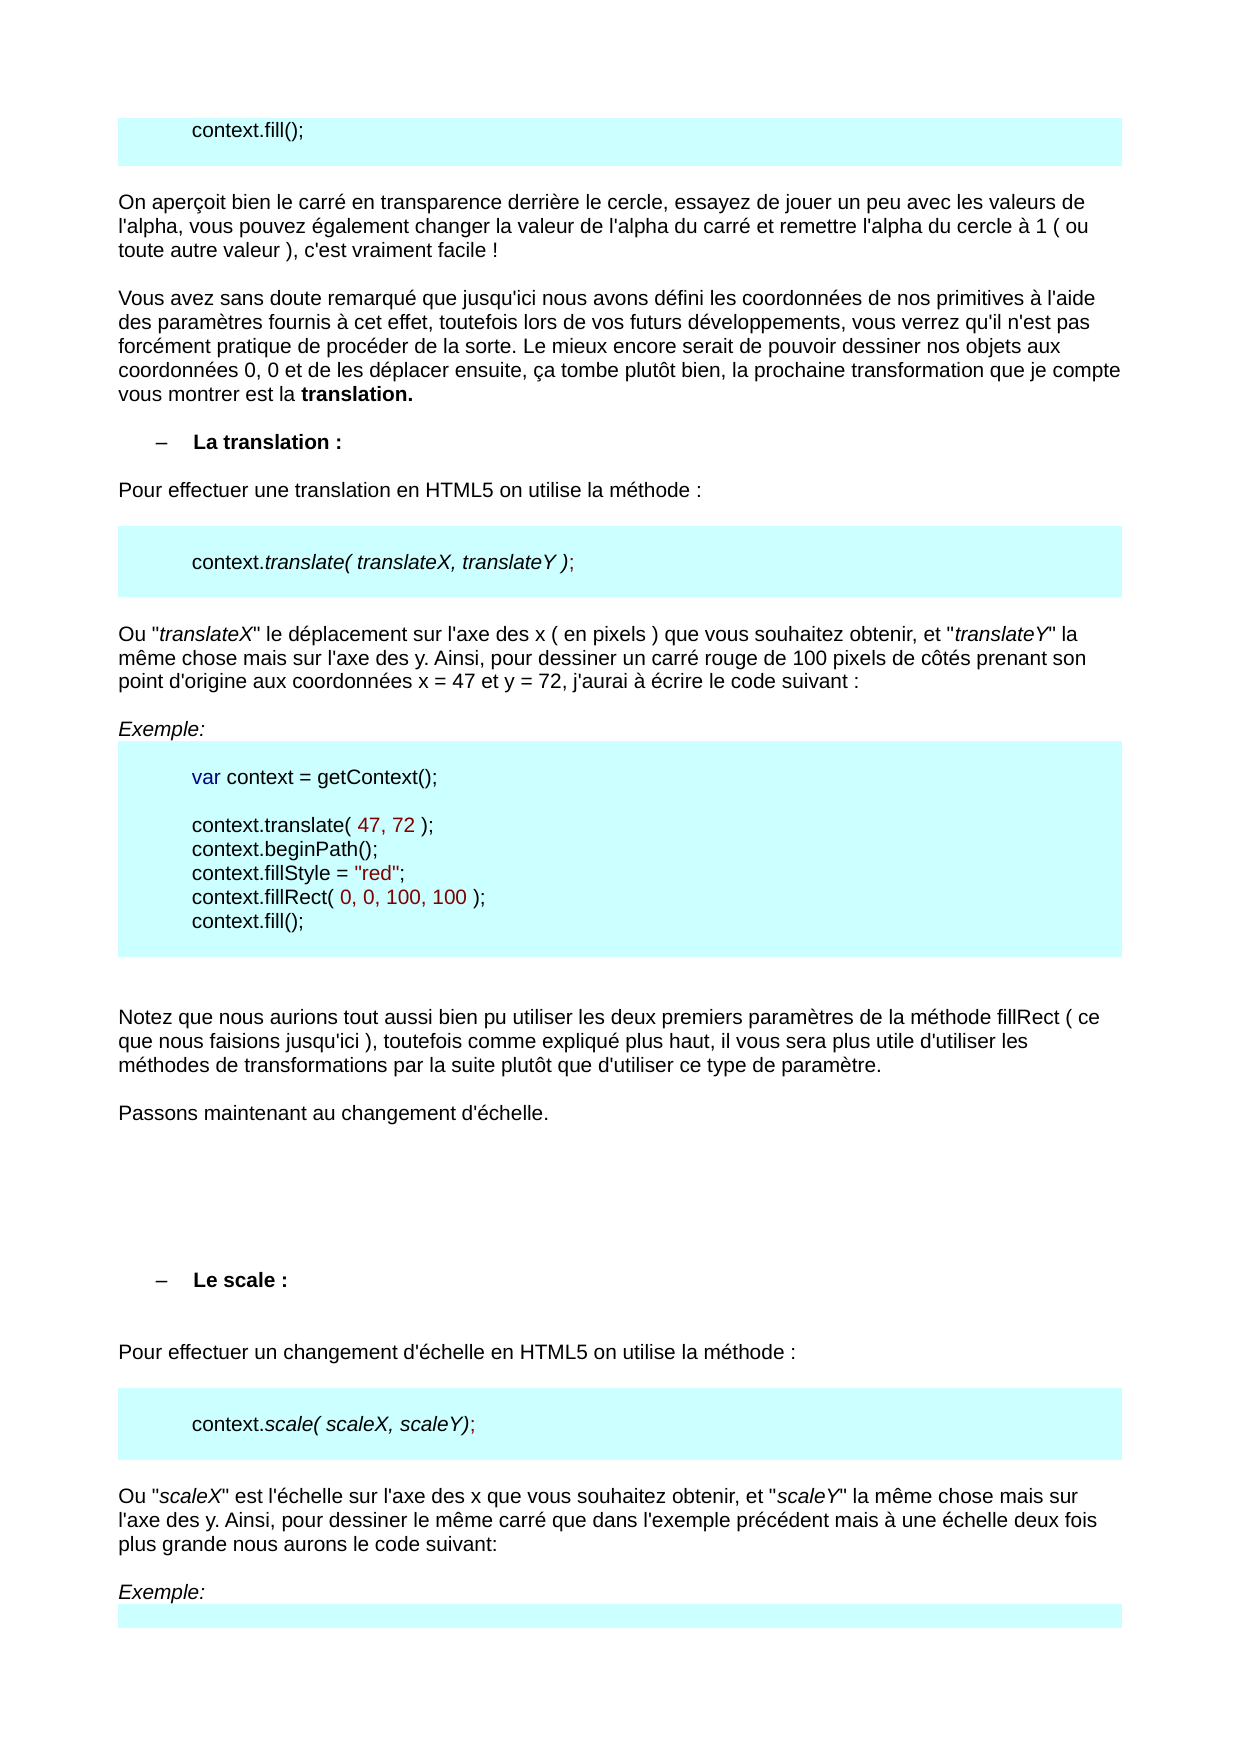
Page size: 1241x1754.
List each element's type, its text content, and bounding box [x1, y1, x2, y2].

text context.fillRect( 0, 0, 100, 100 ); [118, 885, 1122, 909]
text context.translate( translateX, translateY ); [118, 549, 1122, 573]
text context.fill(); [118, 909, 1122, 933]
list Le scale : [156, 1268, 1122, 1292]
text Pour effectuer une translation en HTML5 on utilise la méthode : [118, 478, 1122, 502]
text On aperçoit bien le carré en transparence derrière le cercle, essayez de jouer un peu avec les valeurs de l'alpha, vous pouvez également changer la valeur de l'alpha du carré et remettre l'alpha du cercle à 1 ( ou toute autre valeur ), c'est vraiment facile ! [118, 190, 1122, 262]
text var context = getContext(); [118, 765, 1122, 789]
text Notez que nous aurions tout aussi bien pu utiliser les deux premiers paramètres de la méthode fillRect ( ce que nous faisions jusqu'ici ), toutefois comme expliqué plus haut, il vous sera plus utile d'utiliser les méthodes de transformations par la suite plutôt que d'utiliser ce type de paramètre. [118, 1005, 1122, 1077]
text Vous avez sans doute remarqué que jusqu'ici nous avons défini les coordonnées de nos primitives à l'aide des paramètres fournis à cet effet, toutefois lors de vos futurs développements, vous verrez qu'il n'est pas forcément pratique de procéder de la sorte. Le mieux encore serait de pouvoir dessiner nos objets aux coordonnées 0, 0 et de les déplacer ensuite, ça tombe plutôt bien, la prochaine transformation que je compte vous montrer est la translation. [118, 286, 1122, 406]
text Exemple: [118, 717, 1122, 741]
text Ou "scaleX" est l'échelle sur l'axe des x que vous souhaitez obtenir, et "scaleY" la même chose mais sur l'axe des y. Ainsi, pour dessiner le même carré que dans l'exemple précédent mais à une échelle deux fois plus grande nous aurons le code suivant: [118, 1484, 1122, 1556]
text context.fill(); [118, 118, 1122, 142]
text Passons maintenant au changement d'échelle. [118, 1101, 1122, 1124]
text Ou "translateX" le déplacement sur l'axe des x ( en pixels ) que vous souhaitez obtenir, et "translateY" la même chose mais sur l'axe des y. Ainsi, pour dessiner un carré rouge de 100 pixels de côtés prenant son point d'origine aux coordonnées x = 47 et y = 72, j'aurai à écrire le code suivant : [118, 621, 1122, 693]
text Pour effectuer un changement d'échelle en HTML5 on utilise la méthode : [118, 1340, 1122, 1364]
list La translation : [156, 429, 1122, 454]
text Exemple: [118, 1580, 1122, 1604]
text context.scale( scaleX, scaleY); [118, 1412, 1122, 1436]
text context.translate( 47, 72 ); [118, 813, 1122, 837]
text context.beginPath(); [118, 837, 1122, 861]
text context.fillStyle = "red"; [118, 861, 1122, 885]
